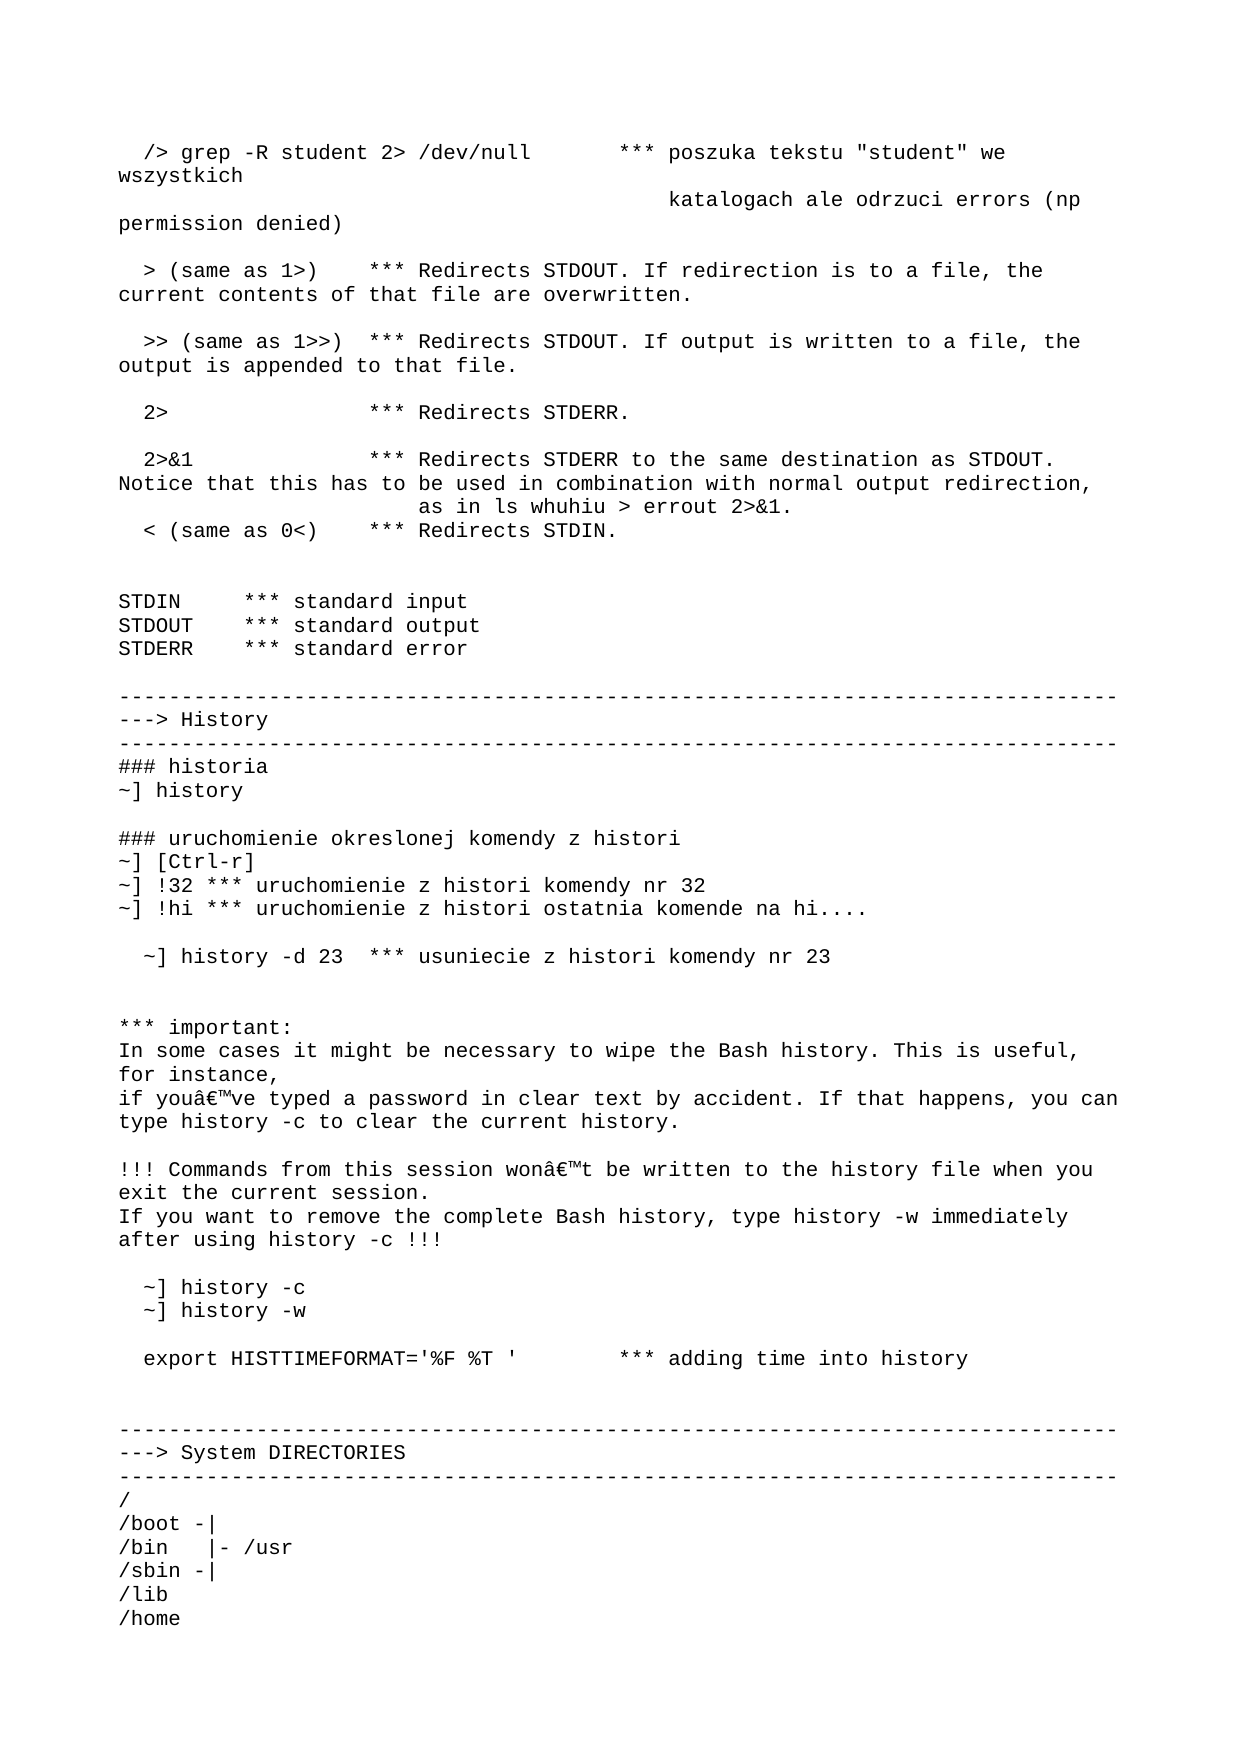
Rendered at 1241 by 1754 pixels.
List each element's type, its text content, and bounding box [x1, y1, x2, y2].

text -------------------------------------------------------------------------------- [118, 1466, 1122, 1489]
text ~] history -c [118, 1277, 1122, 1300]
text ### historia [118, 757, 1122, 780]
text ~] !32 *** uruchomienie z histori komendy nr 32 [118, 875, 1122, 898]
text STDIN *** standard input [118, 591, 1122, 615]
text /sbin -| [118, 1561, 1122, 1584]
text STDOUT *** standard output [118, 615, 1122, 638]
text ~] [Ctrl-r] [118, 851, 1122, 875]
text ~] history [118, 780, 1122, 804]
text -------------------------------------------------------------------------------- [118, 733, 1122, 757]
text If you want to remove the complete Bash history, type history -w immediately after using history -c !!! [118, 1206, 1122, 1253]
text /bin |- /usr [118, 1537, 1122, 1561]
text < (same as 0<) *** Redirects STDIN. [118, 520, 1122, 544]
text >> (same as 1>>) *** Redirects STDOUT. If output is written to a file, the output is appended to that file. [118, 331, 1122, 378]
text > (same as 1>) *** Redirects STDOUT. If redirection is to a file, the current contents of that file are overwritten. [118, 260, 1122, 307]
text 2>&1 *** Redirects STDERR to the same destination as STDOUT. Notice that this has to be used in combination with normal output redirection, [118, 449, 1122, 496]
text / [118, 1489, 1122, 1513]
text /boot -| [118, 1513, 1122, 1537]
text 2> *** Redirects STDERR. [118, 402, 1122, 426]
text -------------------------------------------------------------------------------- [118, 1419, 1122, 1442]
text ---> History [118, 709, 1122, 733]
text /home [118, 1608, 1122, 1631]
text !!! Commands from this session wonâ€™t be written to the history file when you exit the current session. [118, 1158, 1122, 1206]
text In some cases it might be necessary to wipe the Bash history. This is useful, for instance, [118, 1040, 1122, 1088]
text ### uruchomienie okreslonej komendy z histori [118, 827, 1122, 851]
text ~] history -d 23 *** usuniecie z histori komendy nr 23 [118, 946, 1122, 969]
text as in ls whuhiu > errout 2>&1. [118, 496, 1122, 520]
text katalogach ale odrzuci errors (np permission denied) [118, 189, 1122, 236]
text export HISTTIMEFORMAT='%F %T ' *** adding time into history [118, 1348, 1122, 1371]
text /> grep -R student 2> /dev/null *** poszuka tekstu "student" we wszystkich [118, 142, 1122, 189]
text -------------------------------------------------------------------------------- [118, 686, 1122, 709]
text ~] !hi *** uruchomienie z histori ostatnia komende na hi.... [118, 898, 1122, 922]
text ~] history -w [118, 1300, 1122, 1324]
text if youâ€™ve typed a password in clear text by accident. If that happens, you can type history -c to clear the current history. [118, 1088, 1122, 1135]
text *** important: [118, 1017, 1122, 1040]
text ---> System DIRECTORIES [118, 1442, 1122, 1466]
text /lib [118, 1584, 1122, 1608]
text STDERR *** standard error [118, 638, 1122, 662]
